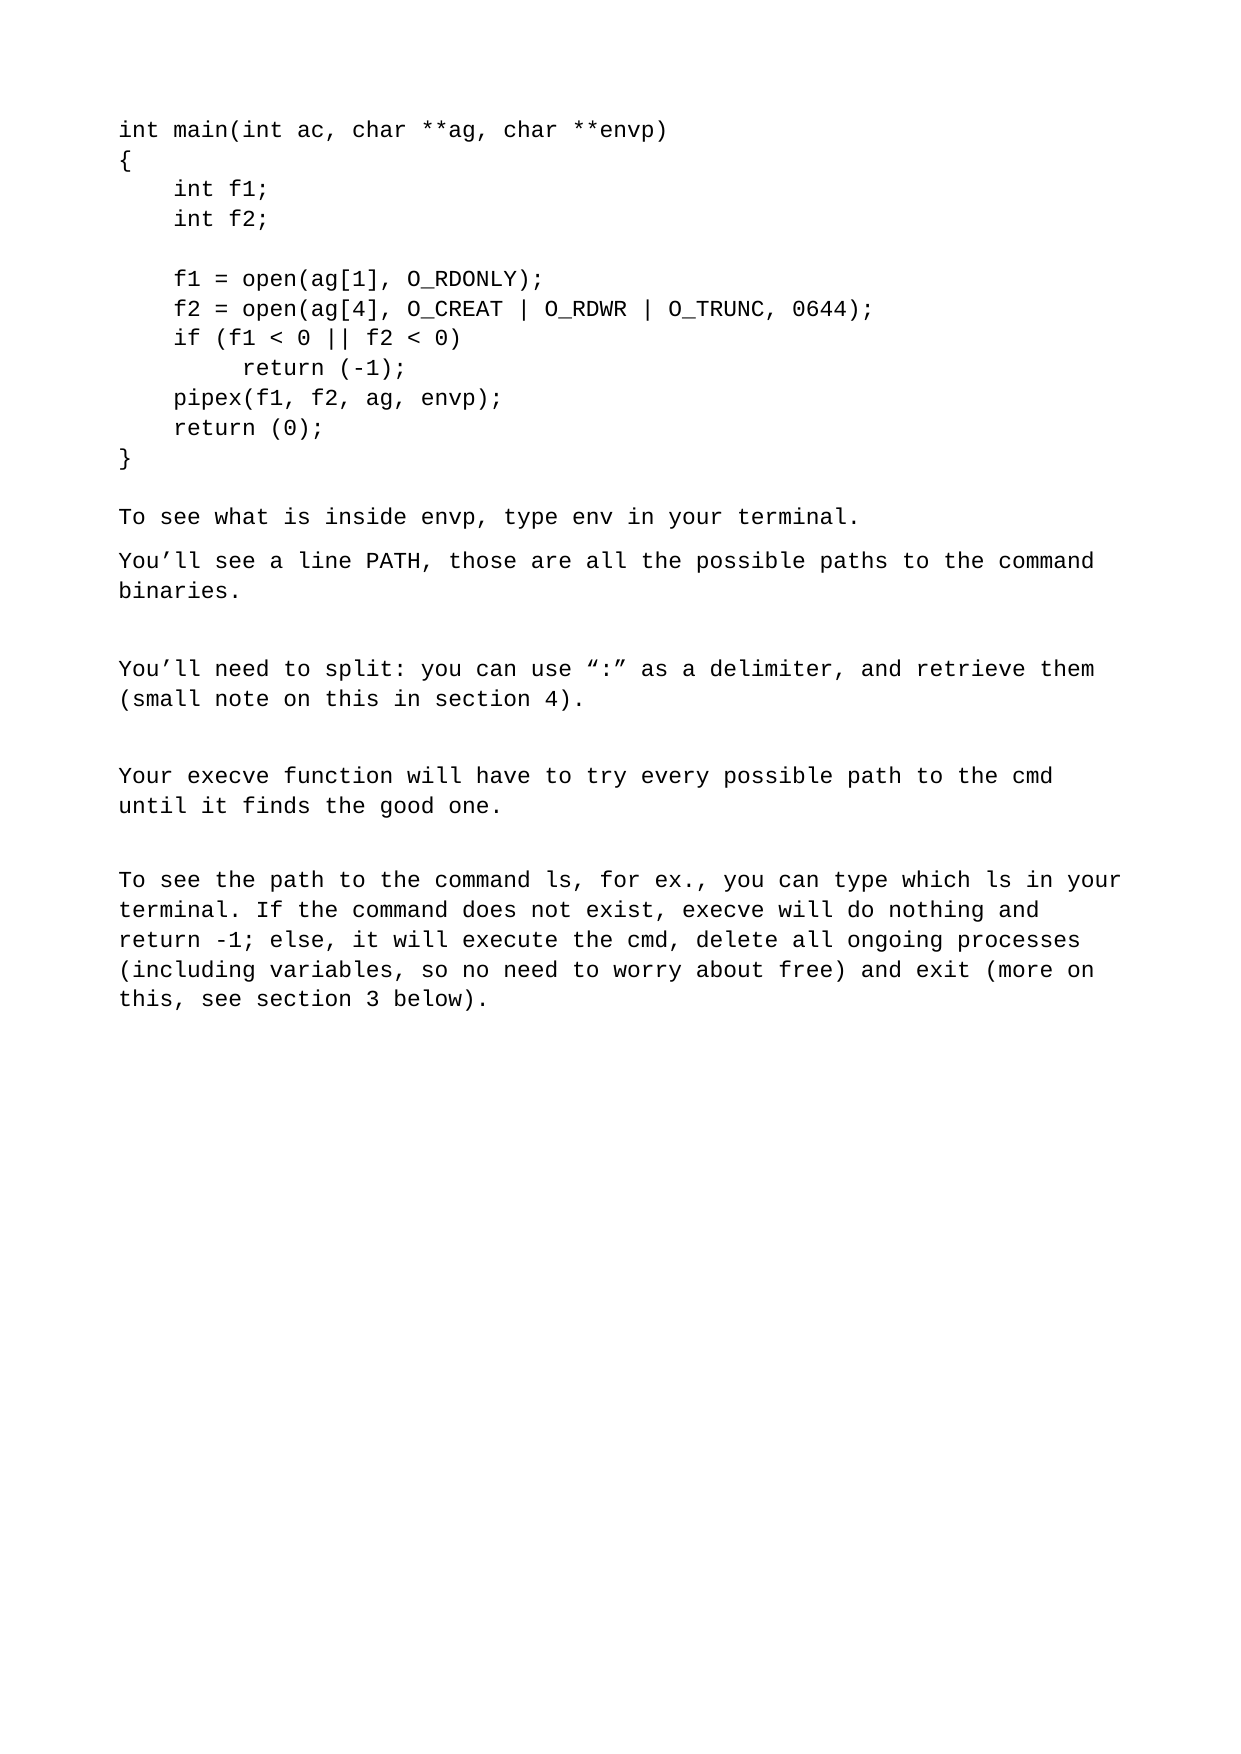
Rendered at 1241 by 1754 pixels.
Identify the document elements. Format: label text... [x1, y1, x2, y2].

text To see the path to the command ls, for ex., you can type which ls in your terminal. If the command does not exist, execve will do nothing and return -1; else, it will execute the cmd, delete all ongoing processes (including variables, so no need to worry about free) and exit (more on this, see section 3 below). [118, 869, 1122, 1014]
text int f1; [118, 178, 1122, 204]
text To see what is inside envp, type env in your terminal. [118, 505, 1122, 531]
text pipex(f1, f2, ag, envp); [118, 386, 1122, 412]
text You’ll see a line PATH, those are all the possible paths to the command binaries. [118, 549, 1122, 638]
text f1 = open(ag[1], O_RDONLY); [118, 267, 1122, 293]
text int main(int ac, char **ag, char **envp) [118, 118, 1122, 144]
text Your execve function will have to try every possible path to the cmd until it finds the good one. [118, 765, 1122, 850]
text return (-1); [118, 356, 1122, 382]
text return (0); [118, 416, 1122, 442]
text You’ll need to split: you can use “:” as a delimiter, and retrieve them (small note on this in section 4). [118, 657, 1122, 746]
text f2 = open(ag[4], O_CREAT | O_RDWR | O_TRUNC, 0644); [118, 297, 1122, 323]
text int f2; [118, 207, 1122, 233]
text if (f1 < 0 || f2 < 0) [118, 327, 1122, 353]
text } [118, 446, 1122, 472]
text { [118, 148, 1122, 174]
